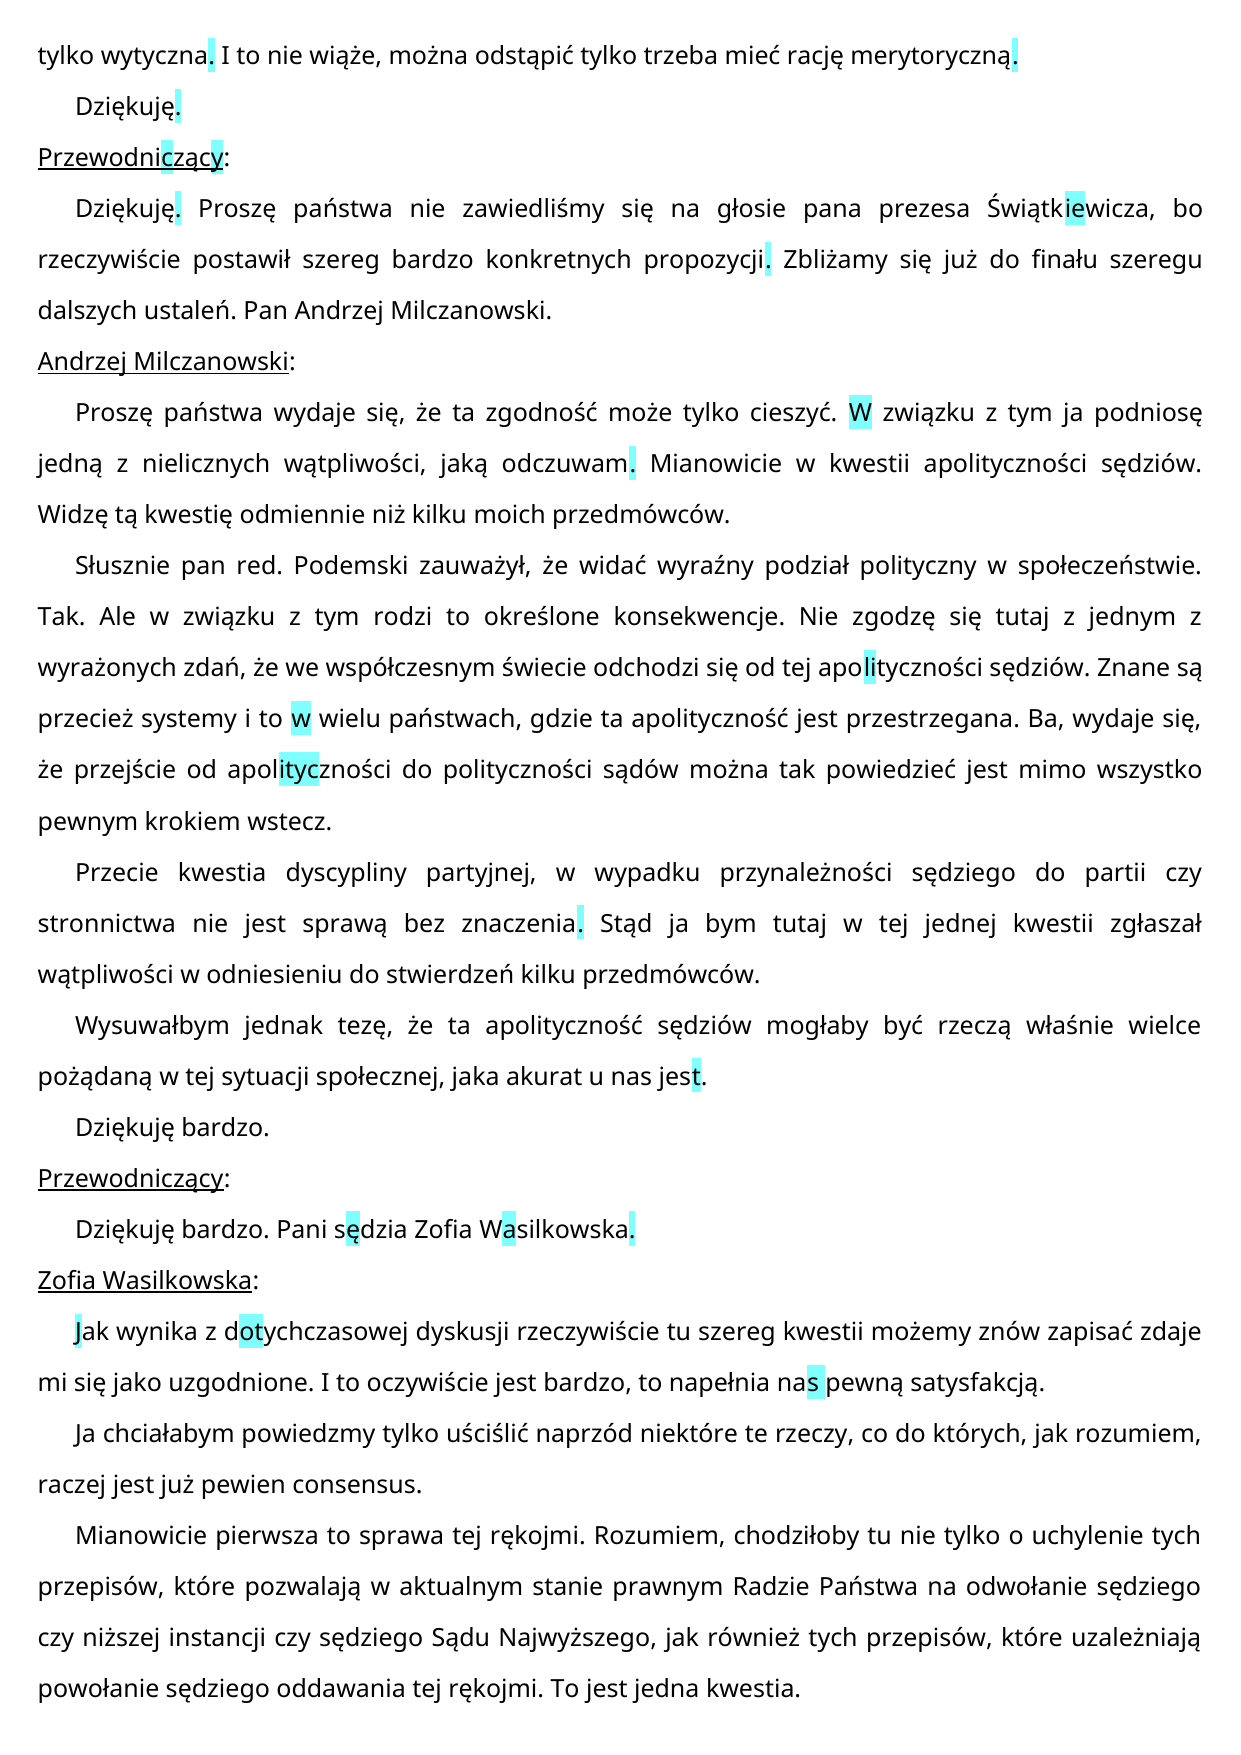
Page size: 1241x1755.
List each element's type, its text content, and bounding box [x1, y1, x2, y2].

text Dziękuję. Proszę państwa nie zawiedliśmy się na głosie pana prezesa Świątkiewicza, bo rzeczywiście postawił szereg bardzo konkretnych propozycji. Zbliżamy się już do finału szeregu dalszych ustaleń. Pan Andrzej Milczanowski. [37, 191, 1203, 327]
text Mianowicie pierwsza to sprawa tej rękojmi. Rozumiem, chodziłoby tu nie tylko o uchylenie tych przepisów, które pozwalają w aktualnym stanie prawnym Radzie Państwa na odwołanie sędziego czy niższej instancji czy sędziego Sądu Najwyższego, jak również tych przepisów, które uzależniają powołanie sędziego oddawania tej rękojmi. To jest jedna kwestia. [37, 1518, 1203, 1705]
text tylko wytyczna. I to nie wiąże, można odstąpić tylko trzeba mieć rację merytoryczną. [37, 37, 1203, 72]
text Dziękuję. [37, 88, 1203, 123]
text Dziękuję bardzo. [37, 1109, 1203, 1143]
text Ja chciałabym powiedzmy tylko uściślić naprzód niektóre te rzeczy, co do których, jak rozumiem, raczej jest już pewien consensus. [37, 1416, 1203, 1501]
text Przecie kwestia dyscypliny partyjnej, w wypadku przynależności sędziego do partii czy stronnictwa nie jest sprawą bez znaczenia. Stąd ja bym tutaj w tej jednej kwestii zgłaszał wątpliwości w odniesieniu do stwierdzeń kilku przedmówców. [37, 854, 1203, 990]
text Zofia Wasilkowska: [37, 1262, 1203, 1297]
text Słusznie pan red. Podemski zauważył, że widać wyraźny podział polityczny w społeczeństwie. Tak. Ale w związku z tym rodzi to określone konsekwencje. Nie zgodzę się tutaj z jednym z wyrażonych zdań, że we współczesnym świecie odchodzi się od tej apolityczności sędziów. Znane są przecież systemy i to w wielu państwach, gdzie ta apolityczność jest przestrzegana. Ba, wydaje się, że przejście od apolityczności do polityczności sądów można tak powiedzieć jest mimo wszystko pewnym krokiem wstecz. [37, 548, 1203, 837]
text Przewodniczący: [37, 1160, 1203, 1194]
text Przewodniczący: [37, 139, 1203, 174]
text Dziękuję bardzo. Pani sędzia Zofia Wasilkowska. [37, 1211, 1203, 1246]
text Proszę państwa wydaje się, że ta zgodność może tylko cieszyć. W związku z tym ja podniosę jedną z nielicznych wątpliwości, jaką odczuwam. Mianowicie w kwestii apolityczności sędziów. Widzę tą kwestię odmiennie niż kilku moich przedmówców. [37, 395, 1203, 531]
text Jak wynika z dotychczasowej dyskusji rzeczywiście tu szereg kwestii możemy znów zapisać zdaje mi się jako uzgodnione. I to oczywiście jest bardzo, to napełnia nas pewną satysfakcją. [37, 1313, 1203, 1399]
text Andrzej Milczanowski: [37, 344, 1203, 378]
text Wysuwałbym jednak tezę, że ta apolityczność sędziów mogłaby być rzeczą właśnie wielce pożądaną w tej sytuacji społecznej, jaka akurat u nas jest. [37, 1007, 1203, 1092]
